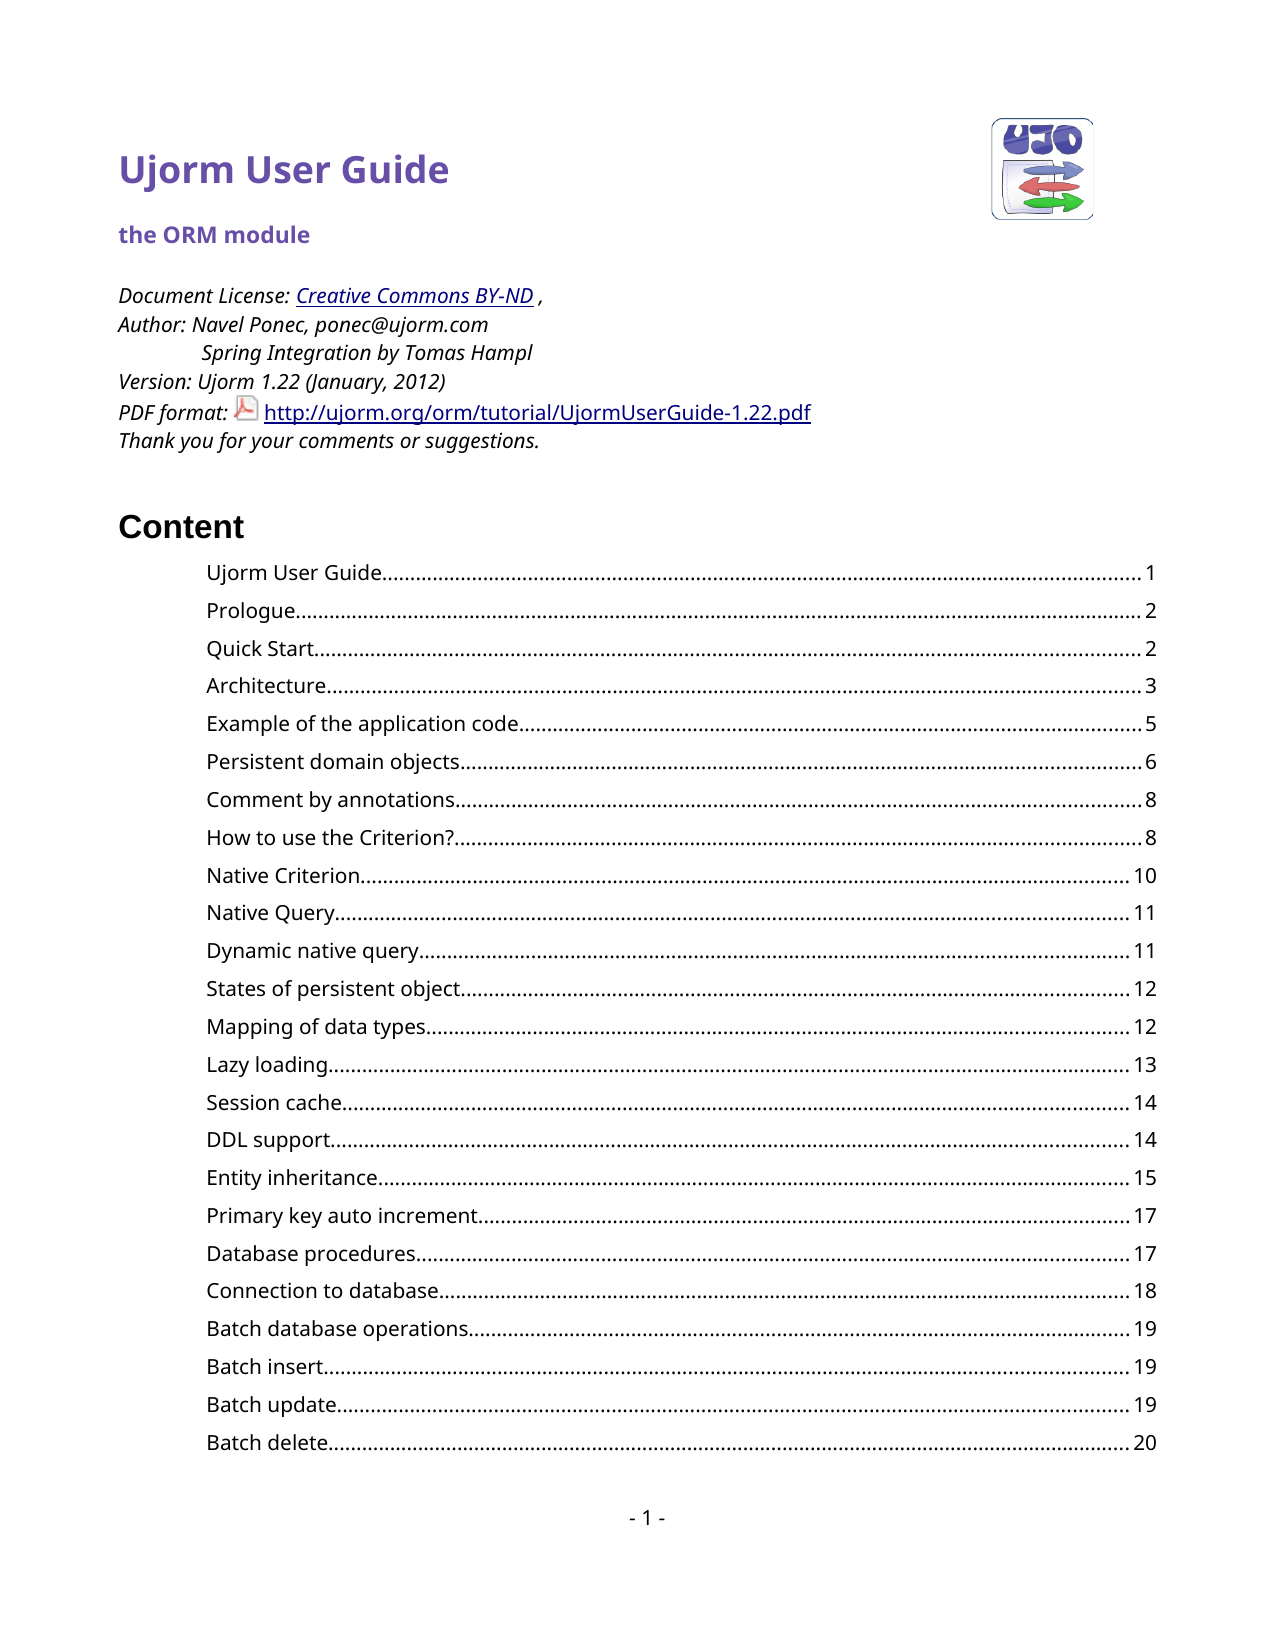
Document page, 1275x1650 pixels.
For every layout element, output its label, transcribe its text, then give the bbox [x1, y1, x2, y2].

text Entity inheritance 15 [206, 1163, 1157, 1192]
text DDL support 14 [206, 1125, 1157, 1154]
subtitle [1094, 143, 1157, 194]
text Primary key auto increment 17 [206, 1201, 1157, 1229]
text Batch delete 20 [206, 1428, 1157, 1456]
text Quick Start 2 [206, 634, 1157, 662]
text Document License: Creative Commons BY-ND , [118, 282, 1157, 310]
text Version: Ujorm 1.22 (January, 2012) [118, 367, 1157, 395]
picture [991, 118, 1094, 220]
text Persistent domain objects 6 [206, 747, 1157, 776]
text Connection to database 18 [206, 1277, 1157, 1305]
text PDF format: http://ujorm.org/orm/tutorial/UjormUserGuide-1.22.pdf [118, 395, 1157, 427]
subtitle Ujorm User Guide [118, 143, 991, 194]
text Example of the application code 5 [206, 709, 1157, 738]
text Session cache 14 [206, 1088, 1157, 1116]
text Prologue 2 [206, 596, 1157, 624]
text Thank you for your comments or suggestions. [118, 427, 1157, 455]
text the ORM module [118, 219, 1157, 250]
subtitle Content [118, 508, 1157, 546]
text Batch insert 19 [206, 1352, 1157, 1381]
text Architecture 3 [206, 672, 1157, 700]
picture [233, 395, 259, 421]
text Batch database operations 19 [206, 1314, 1157, 1343]
text Author: Navel Ponec, ponec@ujorm.com [118, 310, 1157, 338]
text How to use the Criterion? 8 [206, 823, 1157, 851]
text Lazy loading 13 [206, 1050, 1157, 1078]
text Database procedures 17 [206, 1239, 1157, 1267]
text Native Query 11 [206, 898, 1157, 927]
text Native Criterion 10 [206, 861, 1157, 889]
text Batch update 19 [206, 1390, 1157, 1418]
text Spring Integration by Tomas Hampl [181, 338, 1157, 367]
text States of persistent object 12 [206, 974, 1157, 1003]
text Dynamic native query 11 [206, 936, 1157, 965]
text Mapping of data types 12 [206, 1012, 1157, 1040]
text Comment by annotations 8 [206, 785, 1157, 813]
text Ujorm User Guide 1 [206, 558, 1157, 587]
